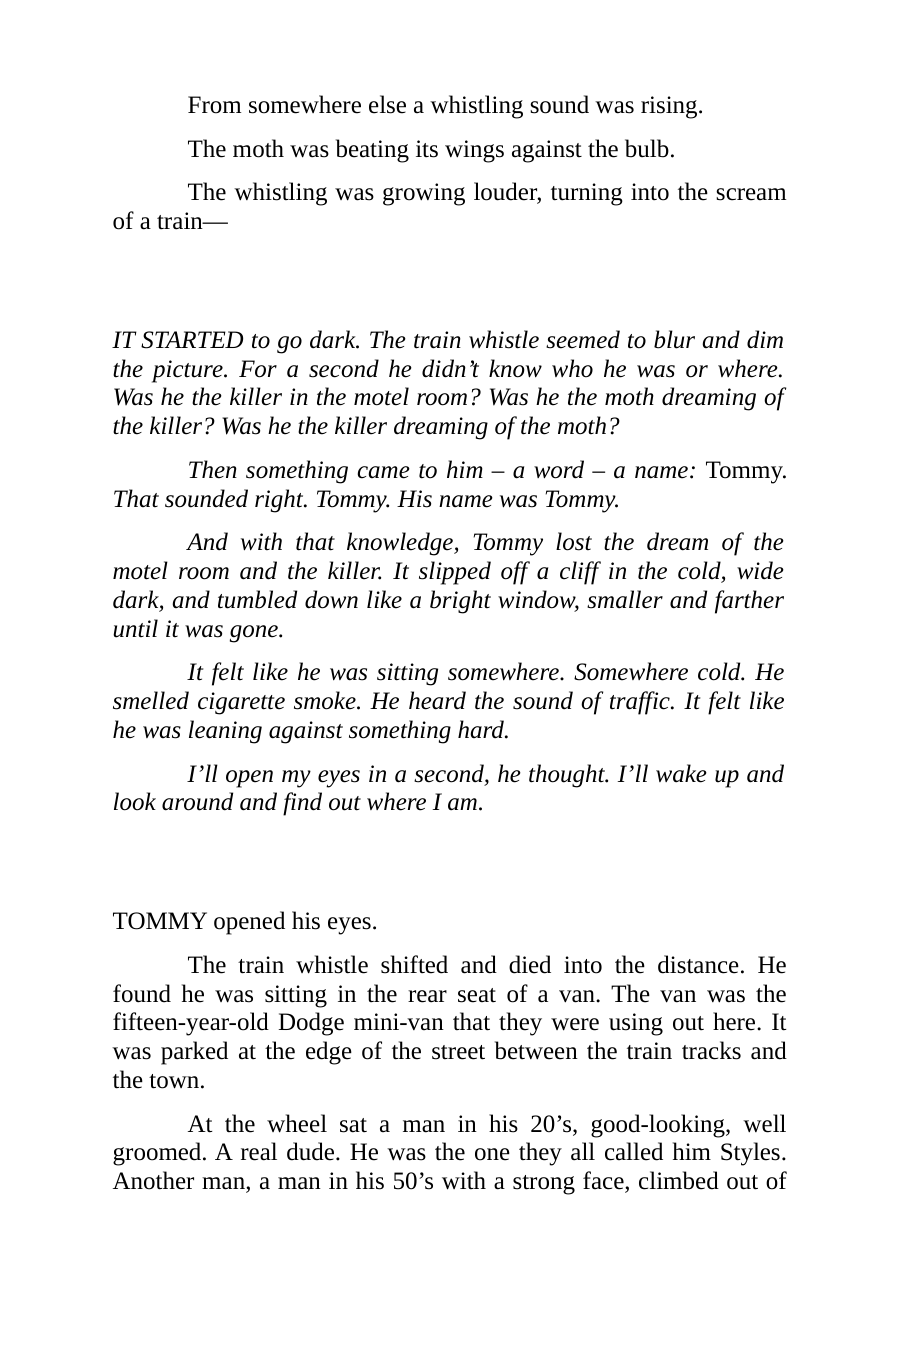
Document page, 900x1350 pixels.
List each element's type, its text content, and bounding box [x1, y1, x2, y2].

text The whistling was growing louder, turning into the scream of a train— [112, 177, 787, 235]
text The train whistle shifted and died into the distance. He found he was sitting in the rear seat of a van. The van was the fifteen-year-old Dodge mini-van that they were using out here. It was parked at the edge of the street between the train tracks and the town. [112, 950, 787, 1094]
text At the wheel sat a man in his 20’s, good-looking, well groomed. A real dude. He was the one they all called him Styles. Another man, a man in his 50’s with a strong face, climbed out of [112, 1109, 787, 1195]
text From somewhere else a whistling sound was rising. [112, 90, 787, 119]
text The moth was beating its wings against the bulb. [112, 134, 787, 162]
text I’ll open my eyes in a second, he thought. I’ll wake up and look around and find out where I am. [112, 759, 787, 816]
text IT STARTED to go dark. The train whistle seemed to blur and dim the picture. For a second he didn’t know who he was or where. Was he the killer in the motel room? Was he the moth dreaming of the killer? Was he the killer dreaming of the moth? [112, 325, 787, 440]
text It felt like he was sitting somewhere. Somewhere cold. He smelled cigarette smoke. He heard the sound of traffic. It felt like he was leaning against something hard. [112, 657, 787, 744]
text And with that knowledge, Tommy lost the dream of the motel room and the killer. It slipped off a cliff in the cold, wide dark, and tumbled down like a bright window, smaller and farther until it was gone. [112, 527, 787, 642]
text Then something came to him – a word – a name: Tommy. That sounded right. Tommy. His name was Tommy. [112, 455, 787, 512]
text TOMMY opened his eyes. [112, 906, 787, 935]
